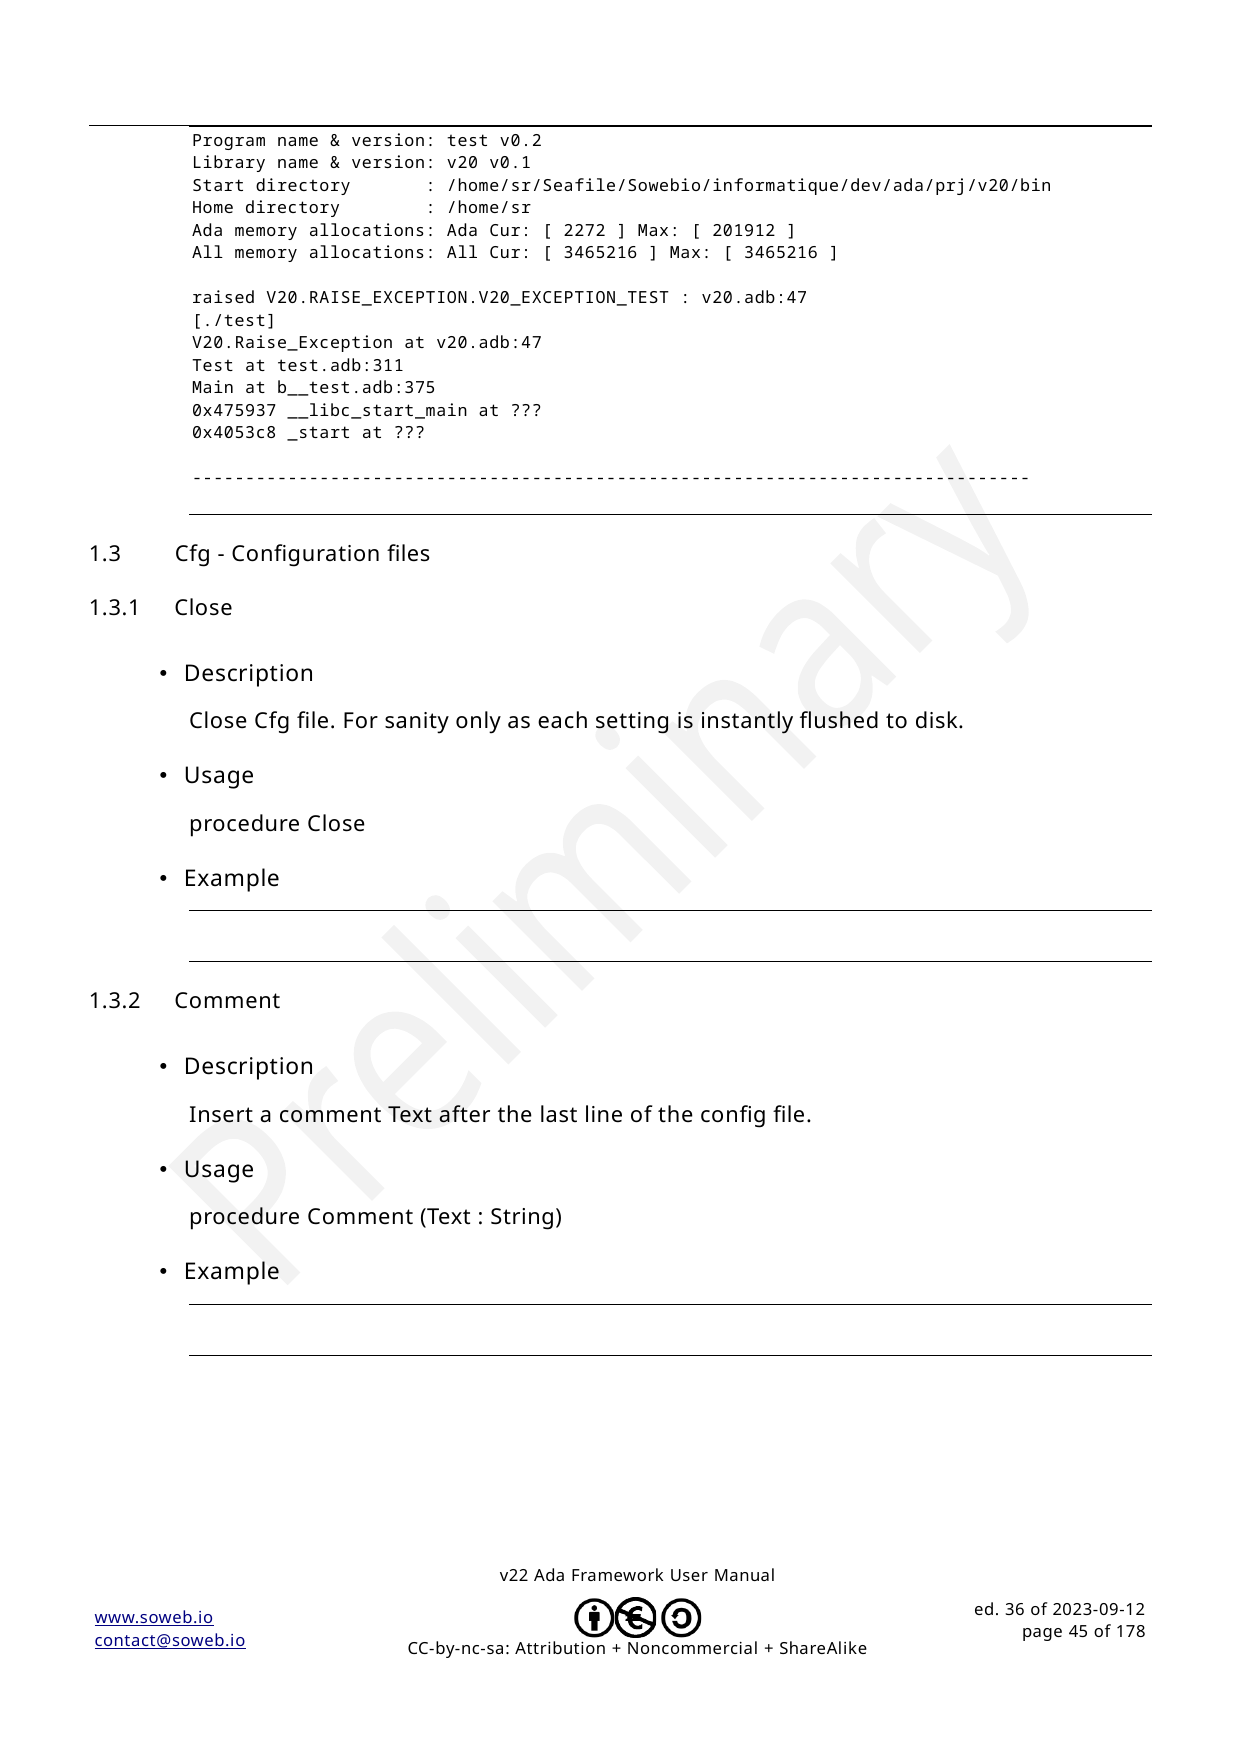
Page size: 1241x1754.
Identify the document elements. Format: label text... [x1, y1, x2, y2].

picture [660, 1597, 702, 1638]
text procedure Comment (Text : String) [255, 1201, 1152, 1231]
subtitle [673, 861, 1152, 892]
subtitle Usage [281, 1152, 353, 1183]
list raised V20.RAISE_EXCEPTION.V20_EXCEPTION_TEST : v20.adb:47 [189, 283, 1152, 306]
subtitle [371, 1049, 415, 1081]
subtitle [815, 656, 860, 687]
text Close Cfg file. For sanity only as each setting is instantly flushed to disk. [699, 705, 769, 735]
list Test at test.adb:311 [189, 351, 1152, 373]
subtitle Cfg - Configuration files [88, 538, 858, 568]
subtitle [643, 759, 719, 790]
list ------------------------------------------------------------------------------- [189, 463, 965, 514]
text [580, 824, 622, 838]
text [692, 808, 1152, 838]
subtitle [284, 1255, 1152, 1286]
picture [573, 1597, 657, 1638]
subtitle [872, 656, 1152, 687]
text [616, 808, 694, 838]
text procedure Comment (Text : String) [189, 1201, 232, 1231]
subtitle [529, 873, 579, 892]
subtitle [870, 538, 980, 568]
subtitle [717, 759, 1152, 790]
text Insert a comment Text after the last line of the config file. [189, 1098, 309, 1128]
subtitle Comment [88, 985, 468, 1026]
list V20.Raise_Exception at v20.adb:47 [189, 328, 1152, 351]
subtitle [1022, 591, 1152, 632]
text Insert a comment Text after the last line of the config file. [322, 1098, 414, 1128]
subtitle Usage [159, 759, 646, 790]
list All memory allocations: All Cur: [ 3465216 ] Max: [ 3465216 ] [189, 238, 1152, 263]
list [./test] [189, 306, 1152, 328]
subtitle Example [159, 861, 528, 892]
text procedure Close [189, 808, 582, 838]
subtitle Description [159, 656, 810, 687]
list 0x4053c8 _start at ??? [189, 418, 1152, 443]
list Main at b__test.adb:375 [189, 373, 1152, 396]
list Library name & version: v20 v0.1 [189, 148, 1152, 171]
subtitle [885, 591, 1010, 632]
subtitle Close [88, 591, 897, 632]
subtitle [529, 985, 1152, 1026]
list Program name & version: test v0.2 [189, 127, 1152, 148]
subtitle [409, 1049, 1152, 1081]
text Insert a comment Text after the last line of the config file. [442, 1098, 1152, 1128]
subtitle [999, 538, 1152, 568]
text Close Cfg file. For sanity only as each setting is instantly flushed to disk. [766, 705, 1152, 735]
subtitle Example [159, 1255, 287, 1286]
subtitle Usage [350, 1152, 1152, 1183]
list Start directory : /home/sr/Seafile/Sowebio/informatique/dev/ada/prj/v20/bin [189, 171, 1152, 193]
subtitle Usage [159, 1152, 184, 1183]
list Ada memory allocations: Ada Cur: [ 2272 ] Max: [ 201912 ] [189, 216, 1152, 238]
subtitle [456, 985, 542, 1026]
list ------------------------------------------------------------------------------- [960, 463, 1152, 514]
subtitle [580, 861, 676, 892]
list Home directory : /home/sr [189, 193, 1152, 216]
subtitle Description [159, 1049, 360, 1081]
subtitle Usage [198, 1152, 267, 1183]
text Close Cfg file. For sanity only as each setting is instantly flushed to disk. [189, 705, 688, 735]
list 0x475937 __libc_start_main at ??? [189, 396, 1152, 418]
